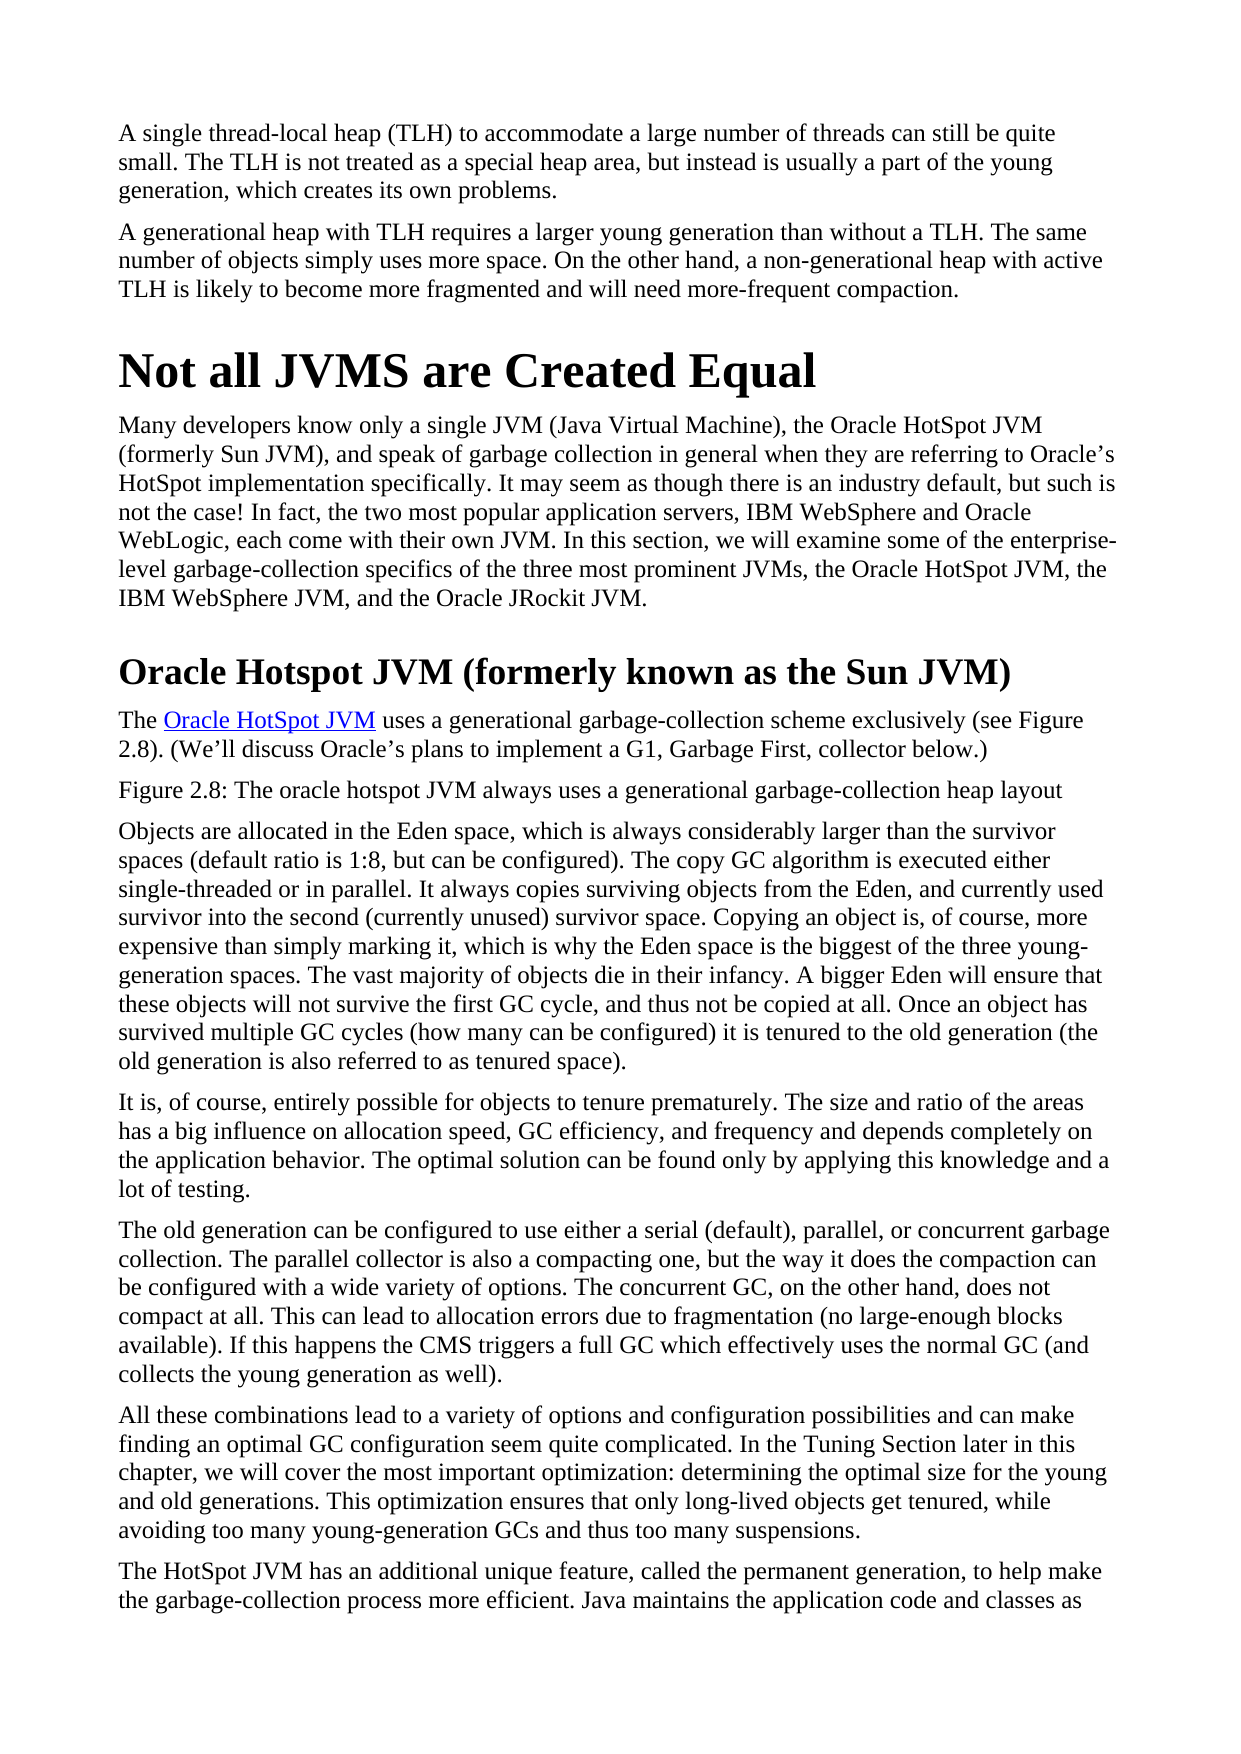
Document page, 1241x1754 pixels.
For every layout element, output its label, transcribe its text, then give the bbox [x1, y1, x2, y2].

text Objects are allocated in the Eden space, which is always considerably larger than the survivor spaces (default ratio is 1:8, but can be configured). The copy GC algorithm is executed either single-threaded or in parallel. It always copies surviving objects from the Eden, and currently used survivor into the second (currently unused) survivor space. Copying an object is, of course, more expensive than simply marking it, which is why the Eden space is the biggest of the three young-generation spaces. The vast majority of objects die in their infancy. A bigger Eden will ensure that these objects will not survive the first GC cycle, and thus not be copied at all. Once an object has survived multiple GC cycles (how many can be configured) it is tenured to the old generation (the old generation is also referred to as tenured space). [118, 816, 1122, 1075]
text Oracle Hotspot JVM (formerly known as the Sun JVM) [118, 649, 1122, 692]
text The old generation can be configured to use either a serial (default), parallel, or concurrent garbage collection. The parallel collector is also a compacting one, but the way it does the compaction can be configured with a wide variety of options. The concurrent GC, on the other hand, does not compact at all. This can lead to allocation errors due to fragmentation (no large-enough blocks available). If this happens the CMS triggers a full GC which effectively uses the normal GC (and collects the young generation as well). [118, 1215, 1122, 1387]
text Many developers know only a single JVM (Java Virtual Machine), the Oracle HotSpot JVM (formerly Sun JVM), and speak of garbage collection in general when they are referring to Oracle’s HotSpot implementation specifically. It may seem as though there is an industry default, but such is not the case! In fact, the two most popular application servers, IBM WebSphere and Oracle WebLogic, each come with their own JVM. In this section, we will examine some of the enterprise-level garbage-collection specifics of the three most prominent JVMs, the Oracle HotSpot JVM, the IBM WebSphere JVM, and the Oracle JRockit JVM. [118, 411, 1122, 612]
text The HotSpot JVM has an additional unique feature, called the permanent generation, to help make the garbage-collection process more efficient. Java maintains the application code and classes as [118, 1556, 1122, 1614]
text Not all JVMS are Created Equal [118, 341, 1122, 398]
text The Oracle HotSpot JVM uses a generational garbage-collection scheme exclusively (see Figure 2.8). (We’ll discuss Oracle’s plans to implement a G1, Garbage First, collector below.) [118, 705, 1122, 762]
text All these combinations lead to a variety of options and configuration possibilities and can make finding an optimal GC configuration seem quite complicated. In the Tuning Section later in this chapter, we will cover the most important optimization: determining the optimal size for the young and old generations. This optimization ensures that only long-lived objects get tenured, while avoiding too many young-generation GCs and thus too many suspensions. [118, 1400, 1122, 1544]
text Figure 2.8: The oracle hotspot JVM always uses a generational garbage-collection heap layout [118, 775, 1122, 804]
text A single thread-local heap (TLH) to accommodate a large number of threads can still be quite small. The TLH is not treated as a special heap area, but instead is usually a part of the young generation, which creates its own problems. [118, 118, 1122, 204]
text It is, of course, entirely possible for objects to tenure prematurely. The size and ratio of the areas has a big influence on allocation speed, GC efficiency, and frequency and depends completely on the application behavior. The optimal solution can be found only by applying this knowledge and a lot of testing. [118, 1087, 1122, 1202]
text A generational heap with TLH requires a larger young generation than without a TLH. The same number of objects simply uses more space. On the other hand, a non-generational heap with active TLH is likely to become more fragmented and will need more-frequent compaction. [118, 217, 1122, 303]
